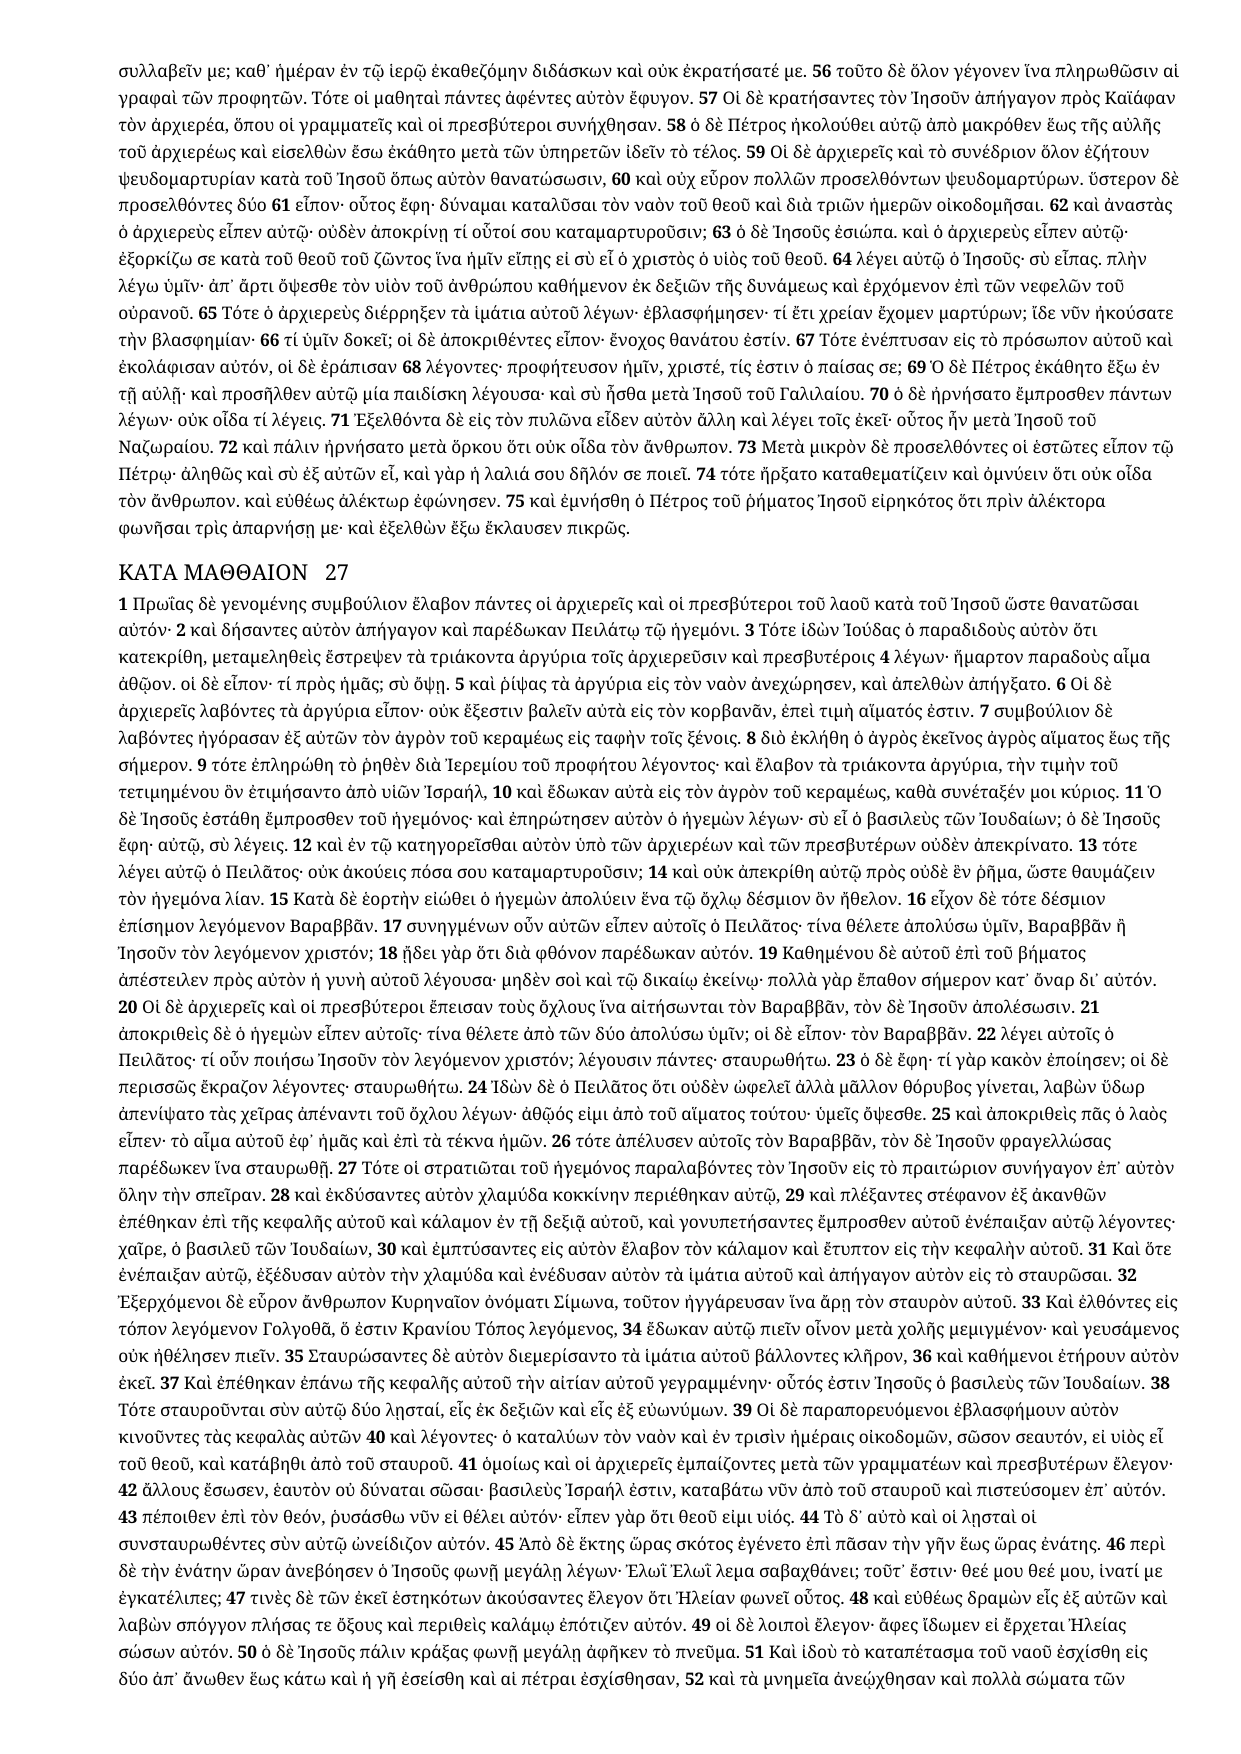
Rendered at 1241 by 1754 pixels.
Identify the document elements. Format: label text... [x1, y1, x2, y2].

text ΚΑΤΑ ΜΑΘΘΑΙΟΝ 27 [118, 557, 1181, 587]
text 1 Πρωΐας δὲ γενομένης συμβούλιον ἔλαβον πάντες οἱ ἀρχιερεῖς καὶ οἱ πρεσβύτεροι τοῦ λαοῦ κατὰ τοῦ Ἰησοῦ ὥστε θανατῶσαι αὐτόν· 2 καὶ δήσαντες αὐτὸν ἀπήγαγον καὶ παρέδωκαν Πειλάτῳ τῷ ἡγεμόνι. 3 Τότε ἰδὼν Ἰούδας ὁ παραδιδοὺς αὐτὸν ὅτι κατεκρίθη, μεταμεληθεὶς ἔστρεψεν τὰ τριάκοντα ἀργύρια τοῖς ἀρχιερεῦσιν καὶ πρεσβυτέροις 4 λέγων· ἥμαρτον παραδοὺς αἷμα ἀθῷον. οἱ δὲ εἶπον· τί πρὸς ἡμᾶς; σὺ ὄψῃ. 5 καὶ ῥίψας τὰ ἀργύρια εἰς τὸν ναὸν ἀνεχώρησεν, καὶ ἀπελθὼν ἀπήγξατο. 6 Οἱ δὲ ἀρχιερεῖς λαβόντες τὰ ἀργύρια εἶπον· οὐκ ἔξεστιν βαλεῖν αὐτὰ εἰς τὸν κορβανᾶν, ἐπεὶ τιμὴ αἵματός ἐστιν. 7 συμβούλιον δὲ λαβόντες ἠγόρασαν ἐξ αὐτῶν τὸν ἀγρὸν τοῦ κεραμέως εἰς ταφὴν τοῖς ξένοις. 8 διὸ ἐκλήθη ὁ ἀγρὸς ἐκεῖνος ἀγρὸς αἵματος ἕως τῆς σήμερον. 9 τότε ἐπληρώθη τὸ ῥηθὲν διὰ Ἰερεμίου τοῦ προφήτου λέγοντος· καὶ ἔλαβον τὰ τριάκοντα ἀργύρια, τὴν τιμὴν τοῦ τετιμημένου ὃν ἐτιμήσαντο ἀπὸ υἱῶν Ἰσραήλ, 10 καὶ ἔδωκαν αὐτὰ εἰς τὸν ἀγρὸν τοῦ κεραμέως, καθὰ συνέταξέν μοι κύριος. 11 Ὁ δὲ Ἰησοῦς ἐστάθη ἔμπροσθεν τοῦ ἡγεμόνος· καὶ ἐπηρώτησεν αὐτὸν ὁ ἡγεμὼν λέγων· σὺ εἶ ὁ βασιλεὺς τῶν Ἰουδαίων; ὁ δὲ Ἰησοῦς ἔφη· αὐτῷ, σὺ λέγεις. 12 καὶ ἐν τῷ κατηγορεῖσθαι αὐτὸν ὑπὸ τῶν ἀρχιερέων καὶ τῶν πρεσβυτέρων οὐδὲν ἀπεκρίνατο. 13 τότε λέγει αὐτῷ ὁ Πειλᾶτος· οὐκ ἀκούεις πόσα σου καταμαρτυροῦσιν; 14 καὶ οὐκ ἀπεκρίθη αὐτῷ πρὸς οὐδὲ ἓν ῥῆμα, ὥστε θαυμάζειν τὸν ἡγεμόνα λίαν. 15 Κατὰ δὲ ἑορτὴν εἰώθει ὁ ἡγεμὼν ἀπολύειν ἕνα τῷ ὄχλῳ δέσμιον ὃν ἤθελον. 16 εἶχον δὲ τότε δέσμιον ἐπίσημον λεγόμενον Βαραββᾶν. 17 συνηγμένων οὖν αὐτῶν εἶπεν αὐτοῖς ὁ Πειλᾶτος· τίνα θέλετε ἀπολύσω ὑμῖν, Βαραββᾶν ἢ Ἰησοῦν τὸν λεγόμενον χριστόν; 18 ᾔδει γὰρ ὅτι διὰ φθόνον παρέδωκαν αὐτόν. 19 Καθημένου δὲ αὐτοῦ ἐπὶ τοῦ βήματος ἀπέστειλεν πρὸς αὐτὸν ἡ γυνὴ αὐτοῦ λέγουσα· μηδὲν σοὶ καὶ τῷ δικαίῳ ἐκείνῳ· πολλὰ γὰρ ἔπαθον σήμερον κατ᾽ ὄναρ δι᾽ αὐτόν. 20 Οἱ δὲ ἀρχιερεῖς καὶ οἱ πρεσβύτεροι ἔπεισαν τοὺς ὄχλους ἵνα αἰτήσωνται τὸν Βαραββᾶν, τὸν δὲ Ἰησοῦν ἀπολέσωσιν. 21 ἀποκριθεὶς δὲ ὁ ἡγεμὼν εἶπεν αὐτοῖς· τίνα θέλετε ἀπὸ τῶν δύο ἀπολύσω ὑμῖν; οἱ δὲ εἶπον· τὸν Βαραββᾶν. 22 λέγει αὐτοῖς ὁ Πειλᾶτος· τί οὖν ποιήσω Ἰησοῦν τὸν λεγόμενον χριστόν; λέγουσιν πάντες· σταυρωθήτω. 23 ὁ δὲ ἔφη· τί γὰρ κακὸν ἐποίησεν; οἱ δὲ περισσῶς ἔκραζον λέγοντες· σταυρωθήτω. 24 Ἰδὼν δὲ ὁ Πειλᾶτος ὅτι οὐδὲν ὠφελεῖ ἀλλὰ μᾶλλον θόρυβος γίνεται, λαβὼν ὕδωρ ἀπενίψατο τὰς χεῖρας ἀπέναντι τοῦ ὄχλου λέγων· ἀθῷός εἰμι ἀπὸ τοῦ αἵματος τούτου· ὑμεῖς ὄψεσθε. 25 καὶ ἀποκριθεὶς πᾶς ὁ λαὸς εἶπεν· τὸ αἷμα αὐτοῦ ἐφ᾽ ἡμᾶς καὶ ἐπὶ τὰ τέκνα ἡμῶν. 26 τότε ἀπέλυσεν αὐτοῖς τὸν Βαραββᾶν, τὸν δὲ Ἰησοῦν φραγελλώσας παρέδωκεν ἵνα σταυρωθῇ. 27 Τότε οἱ στρατιῶται τοῦ ἡγεμόνος παραλαβόντες τὸν Ἰησοῦν εἰς τὸ πραιτώριον συνήγαγον ἐπ᾽ αὐτὸν ὅλην τὴν σπεῖραν. 28 καὶ ἐκδύσαντες αὐτὸν χλαμύδα κοκκίνην περιέθηκαν αὐτῷ, 29 καὶ πλέξαντες στέφανον ἐξ ἀκανθῶν ἐπέθηκαν ἐπὶ τῆς κεφαλῆς αὐτοῦ καὶ κάλαμον ἐν τῇ δεξιᾷ αὐτοῦ, καὶ γονυπετήσαντες ἔμπροσθεν αὐτοῦ ἐνέπαιξαν αὐτῷ λέγοντες· χαῖρε, ὁ βασιλεῦ τῶν Ἰουδαίων, 30 καὶ ἐμπτύσαντες εἰς αὐτὸν ἔλαβον τὸν κάλαμον καὶ ἔτυπτον εἰς τὴν κεφαλὴν αὐτοῦ. 31 Καὶ ὅτε ἐνέπαιξαν αὐτῷ, ἐξέδυσαν αὐτὸν τὴν χλαμύδα καὶ ἐνέδυσαν αὐτὸν τὰ ἱμάτια αὐτοῦ καὶ ἀπήγαγον αὐτὸν εἰς τὸ σταυρῶσαι. 32 Ἐξερχόμενοι δὲ εὗρον ἄνθρωπον Κυρηναῖον ὀνόματι Σίμωνα, τοῦτον ἠγγάρευσαν ἵνα ἄρῃ τὸν σταυρὸν αὐτοῦ. 33 Καὶ ἐλθόντες εἰς τόπον λεγόμενον Γολγοθᾶ, ὅ ἐστιν Κρανίου Τόπος λεγόμενος, 34 ἔδωκαν αὐτῷ πιεῖν οἶνον μετὰ χολῆς μεμιγμένον· καὶ γευσάμενος οὐκ ἠθέλησεν πιεῖν. 35 Σταυρώσαντες δὲ αὐτὸν διεμερίσαντο τὰ ἱμάτια αὐτοῦ βάλλοντες κλῆρον, 36 καὶ καθήμενοι ἐτήρουν αὐτὸν ἐκεῖ. 37 Καὶ ἐπέθηκαν ἐπάνω τῆς κεφαλῆς αὐτοῦ τὴν αἰτίαν αὐτοῦ γεγραμμένην· οὗτός ἐστιν Ἰησοῦς ὁ βασιλεὺς τῶν Ἰουδαίων. 38 Τότε σταυροῦνται σὺν αὐτῷ δύο λῃσταί, εἷς ἐκ δεξιῶν καὶ εἷς ἐξ εὐωνύμων. 39 Οἱ δὲ παραπορευόμενοι ἐβλασφήμουν αὐτὸν κινοῦντες τὰς κεφαλὰς αὐτῶν 40 καὶ λέγοντες· ὁ καταλύων τὸν ναὸν καὶ ἐν τρισὶν ἡμέραις οἰκοδομῶν, σῶσον σεαυτόν, εἰ υἱὸς εἶ τοῦ θεοῦ, καὶ κατάβηθι ἀπὸ τοῦ σταυροῦ. 41 ὁμοίως καὶ οἱ ἀρχιερεῖς ἐμπαίζοντες μετὰ τῶν γραμματέων καὶ πρεσβυτέρων ἔλεγον· 42 ἄλλους ἔσωσεν, ἑαυτὸν οὐ δύναται σῶσαι· βασιλεὺς Ἰσραήλ ἐστιν, καταβάτω νῦν ἀπὸ τοῦ σταυροῦ καὶ πιστεύσομεν ἐπ᾽ αὐτόν. 43 πέποιθεν ἐπὶ τὸν θεόν, ῥυσάσθω νῦν εἰ θέλει αὐτόν· εἶπεν γὰρ ὅτι θεοῦ εἰμι υἱός. 44 Τὸ δ᾽ αὐτὸ καὶ οἱ λῃσταὶ οἱ συνσταυρωθέντες σὺν αὐτῷ ὠνείδιζον αὐτόν. 45 Ἀπὸ δὲ ἕκτης ὥρας σκότος ἐγένετο ἐπὶ πᾶσαν τὴν γῆν ἕως ὥρας ἐνάτης. 46 περὶ δὲ τὴν ἐνάτην ὥραν ἀνεβόησεν ὁ Ἰησοῦς φωνῇ μεγάλῃ λέγων· Ἐλωῒ Ἐλωῒ λεμα σαβαχθάνει; τοῦτ᾽ ἔστιν· θεέ μου θεέ μου, ἱνατί με ἐγκατέλιπες; 47 τινὲς δὲ τῶν ἐκεῖ ἑστηκότων ἀκούσαντες ἔλεγον ὅτι Ἠλείαν φωνεῖ οὗτος. 48 καὶ εὐθέως δραμὼν εἷς ἐξ αὐτῶν καὶ λαβὼν σπόγγον πλήσας τε ὄξους καὶ περιθεὶς καλάμῳ ἐπότιζεν αὐτόν. 49 οἱ δὲ λοιποὶ ἔλεγον· ἄφες ἴδωμεν εἰ ἔρχεται Ἠλείας σώσων αὐτόν. 50 ὁ δὲ Ἰησοῦς πάλιν κράξας φωνῇ μεγάλῃ ἀφῆκεν τὸ πνεῦμα. 51 Καὶ ἰδοὺ τὸ καταπέτασμα τοῦ ναοῦ ἐσχίσθη εἰς δύο ἀπ᾽ ἄνωθεν ἕως κάτω καὶ ἡ γῆ ἐσείσθη καὶ αἱ πέτραι ἐσχίσθησαν, 52 καὶ τὰ μνημεῖα ἀνεῴχθησαν καὶ πολλὰ σώματα τῶν [118, 592, 1181, 1690]
text συλλαβεῖν με; καθ᾽ ἡμέραν ἐν τῷ ἱερῷ ἐκαθεζόμην διδάσκων καὶ οὐκ ἐκρατήσατέ με. 56 τοῦτο δὲ ὅλον γέγονεν ἵνα πληρωθῶσιν αἱ γραφαὶ τῶν προφητῶν. Τότε οἱ μαθηταὶ πάντες ἀφέντες αὐτὸν ἔφυγον. 57 Οἱ δὲ κρατήσαντες τὸν Ἰησοῦν ἀπήγαγον πρὸς Καϊάφαν τὸν ἀρχιερέα, ὅπου οἱ γραμματεῖς καὶ οἱ πρεσβύτεροι συνήχθησαν. 58 ὁ δὲ Πέτρος ἠκολούθει αὐτῷ ἀπὸ μακρόθεν ἕως τῆς αὐλῆς τοῦ ἀρχιερέως καὶ εἰσελθὼν ἔσω ἐκάθητο μετὰ τῶν ὑπηρετῶν ἰδεῖν τὸ τέλος. 59 Οἱ δὲ ἀρχιερεῖς καὶ τὸ συνέδριον ὅλον ἐζήτουν ψευδομαρτυρίαν κατὰ τοῦ Ἰησοῦ ὅπως αὐτὸν θανατώσωσιν, 60 καὶ οὐχ εὗρον πολλῶν προσελθόντων ψευδομαρτύρων. ὕστερον δὲ προσελθόντες δύο 61 εἶπον· οὗτος ἔφη· δύναμαι καταλῦσαι τὸν ναὸν τοῦ θεοῦ καὶ διὰ τριῶν ἡμερῶν οἰκοδομῆσαι. 62 καὶ ἀναστὰς ὁ ἀρχιερεὺς εἶπεν αὐτῷ· οὐδὲν ἀποκρίνῃ τί οὗτοί σου καταμαρτυροῦσιν; 63 ὁ δὲ Ἰησοῦς ἐσιώπα. καὶ ὁ ἀρχιερεὺς εἶπεν αὐτῷ· ἐξορκίζω σε κατὰ τοῦ θεοῦ τοῦ ζῶντος ἵνα ἡμῖν εἴπῃς εἰ σὺ εἶ ὁ χριστὸς ὁ υἱὸς τοῦ θεοῦ. 64 λέγει αὐτῷ ὁ Ἰησοῦς· σὺ εἶπας. πλὴν λέγω ὑμῖν· ἀπ᾽ ἄρτι ὄψεσθε τὸν υἱὸν τοῦ ἀνθρώπου καθήμενον ἐκ δεξιῶν τῆς δυνάμεως καὶ ἐρχόμενον ἐπὶ τῶν νεφελῶν τοῦ οὐρανοῦ. 65 Τότε ὁ ἀρχιερεὺς διέρρηξεν τὰ ἱμάτια αὐτοῦ λέγων· ἐβλασφήμησεν· τί ἔτι χρείαν ἔχομεν μαρτύρων; ἴδε νῦν ἠκούσατε τὴν βλασφημίαν· 66 τί ὑμῖν δοκεῖ; οἱ δὲ ἀποκριθέντες εἶπον· ἔνοχος θανάτου ἐστίν. 67 Τότε ἐνέπτυσαν εἰς τὸ πρόσωπον αὐτοῦ καὶ ἐκολάφισαν αὐτόν, οἱ δὲ ἐράπισαν 68 λέγοντες· προφήτευσον ἡμῖν, χριστέ, τίς ἐστιν ὁ παίσας σε; 69 Ὁ δὲ Πέτρος ἐκάθητο ἔξω ἐν τῇ αὐλῇ· καὶ προσῆλθεν αὐτῷ μία παιδίσκη λέγουσα· καὶ σὺ ἦσθα μετὰ Ἰησοῦ τοῦ Γαλιλαίου. 70 ὁ δὲ ἠρνήσατο ἔμπροσθεν πάντων λέγων· οὐκ οἶδα τί λέγεις. 71 Ἐξελθόντα δὲ εἰς τὸν πυλῶνα εἶδεν αὐτὸν ἄλλη καὶ λέγει τοῖς ἐκεῖ· οὗτος ἦν μετὰ Ἰησοῦ τοῦ Ναζωραίου. 72 καὶ πάλιν ἠρνήσατο μετὰ ὅρκου ὅτι οὐκ οἶδα τὸν ἄνθρωπον. 73 Μετὰ μικρὸν δὲ προσελθόντες οἱ ἑστῶτες εἶπον τῷ Πέτρῳ· ἀληθῶς καὶ σὺ ἐξ αὐτῶν εἶ, καὶ γὰρ ἡ λαλιά σου δῆλόν σε ποιεῖ. 74 τότε ἤρξατο καταθεματίζειν καὶ ὀμνύειν ὅτι οὐκ οἶδα τὸν ἄνθρωπον. καὶ εὐθέως ἀλέκτωρ ἐφώνησεν. 75 καὶ ἐμνήσθη ὁ Πέτρος τοῦ ῥήματος Ἰησοῦ εἰρηκότος ὅτι πρὶν ἀλέκτορα φωνῆσαι τρὶς ἀπαρνήσῃ με· καὶ ἐξελθὼν ἔξω ἔκλαυσεν πικρῶς. [118, 59, 1181, 539]
